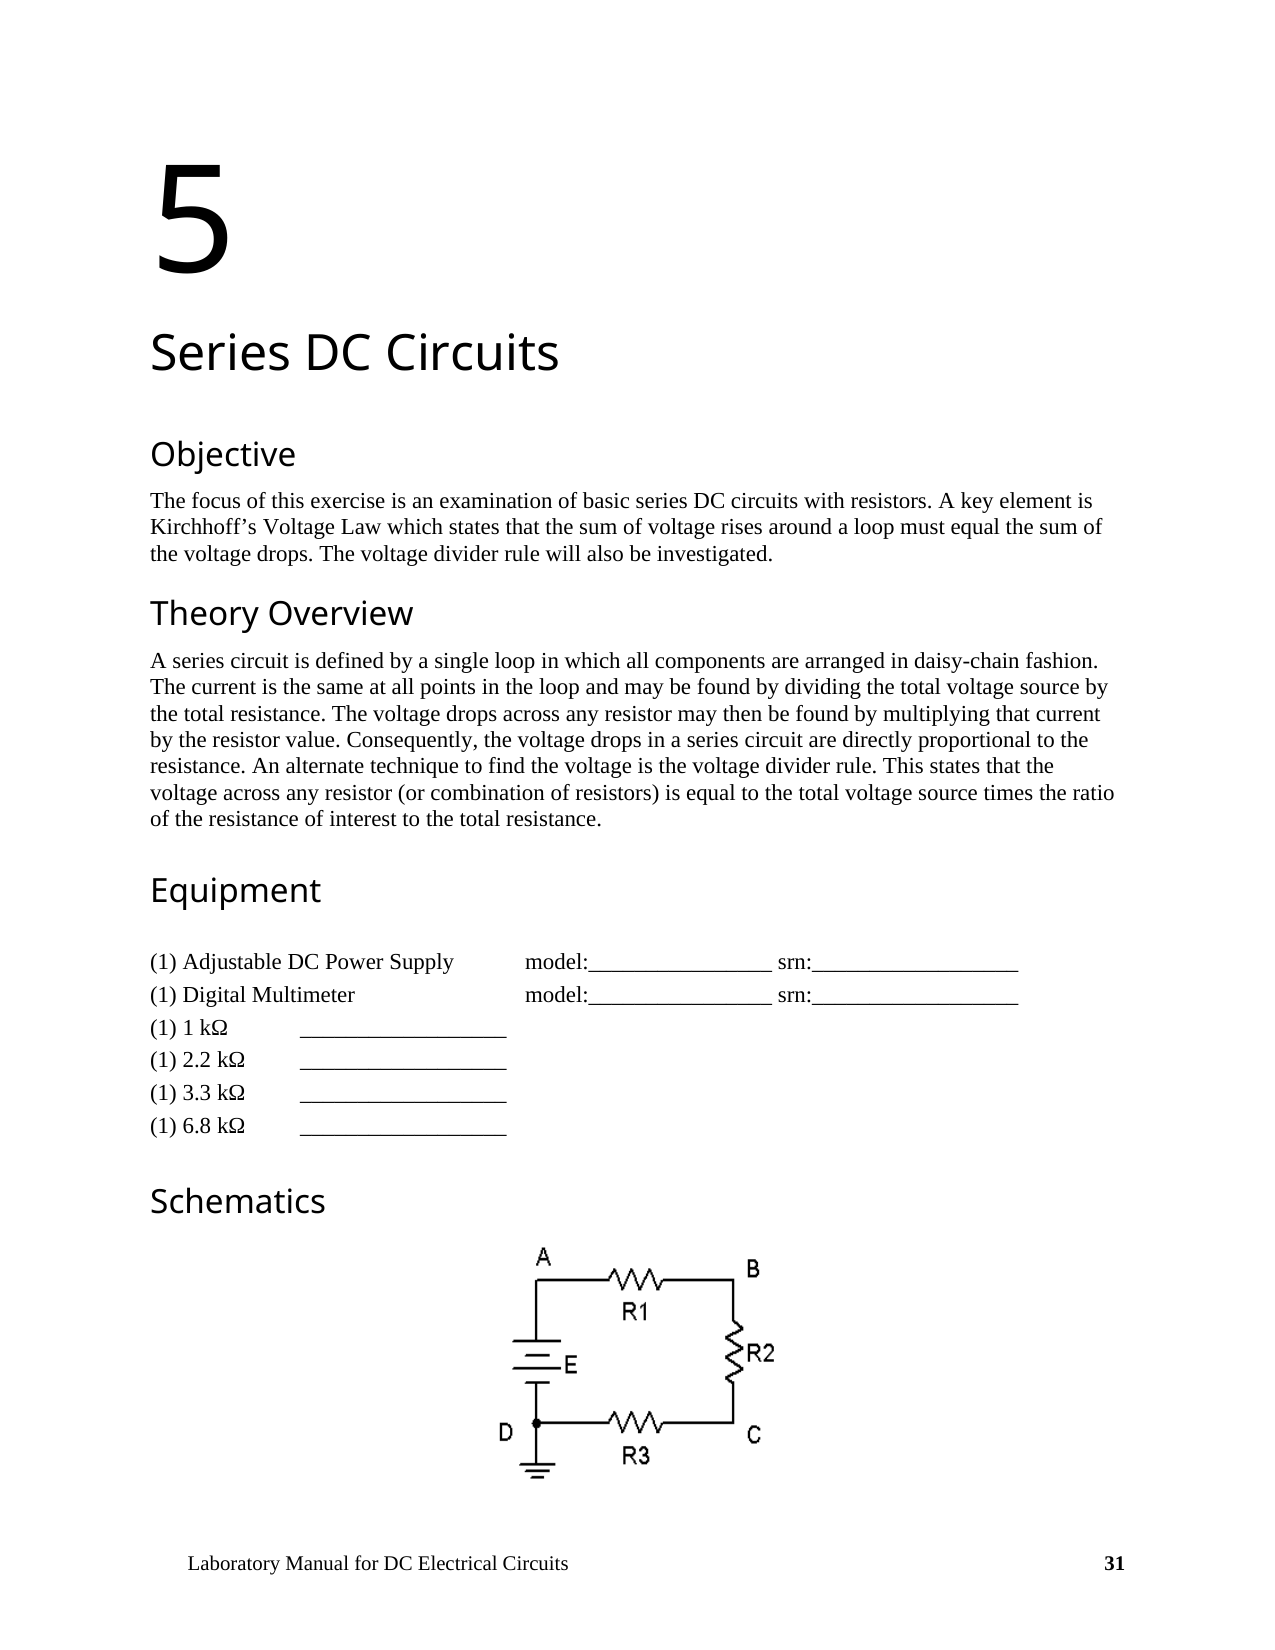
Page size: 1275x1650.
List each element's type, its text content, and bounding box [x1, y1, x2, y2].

text (1) Digital Multimeter model:________________ srn:__________________ [150, 981, 1125, 1007]
text (1) 3.3 kΩ __________________ [150, 1079, 1125, 1106]
title 5 [150, 112, 1125, 317]
subtitle The focus of this exercise is an examination of basic series DC circuits with resistors. A key element is Kirchhoff’s Voltage Law which states that the sum of voltage rises around a loop must equal the sum of the voltage drops. The voltage divider rule will also be investigated. [150, 487, 1125, 566]
subtitle Objective [150, 430, 1125, 476]
subtitle Equipment [150, 867, 1125, 912]
text (1) 6.8 kΩ __________________ [150, 1112, 1125, 1139]
text Schematics [150, 1178, 1125, 1223]
subtitle Theory Overview [150, 590, 1125, 636]
text (1) 2.2 kΩ __________________ [150, 1046, 1125, 1073]
title Series DC Circuits [150, 317, 1125, 385]
text (1) 1 kΩ __________________ [150, 1013, 1125, 1040]
text A series circuit is defined by a single loop in which all components are arranged in daisy-chain fashion. The current is the same at all points in the loop and may be found by dividing the total voltage source by the total resistance. The voltage drops across any resistor may then be found by multiplying that current by the resistor value. Consequently, the voltage drops in a series circuit are directly proportional to the resistance. An alternate technique to find the voltage is the voltage divider rule. This states that the voltage across any resistor (or combination of resistors) is equal to the total voltage source times the ratio of the resistance of interest to the total resistance. [150, 647, 1125, 831]
text (1) Adjustable DC Power Supply model:________________ srn:__________________ [150, 948, 1125, 974]
picture [492, 1236, 783, 1493]
